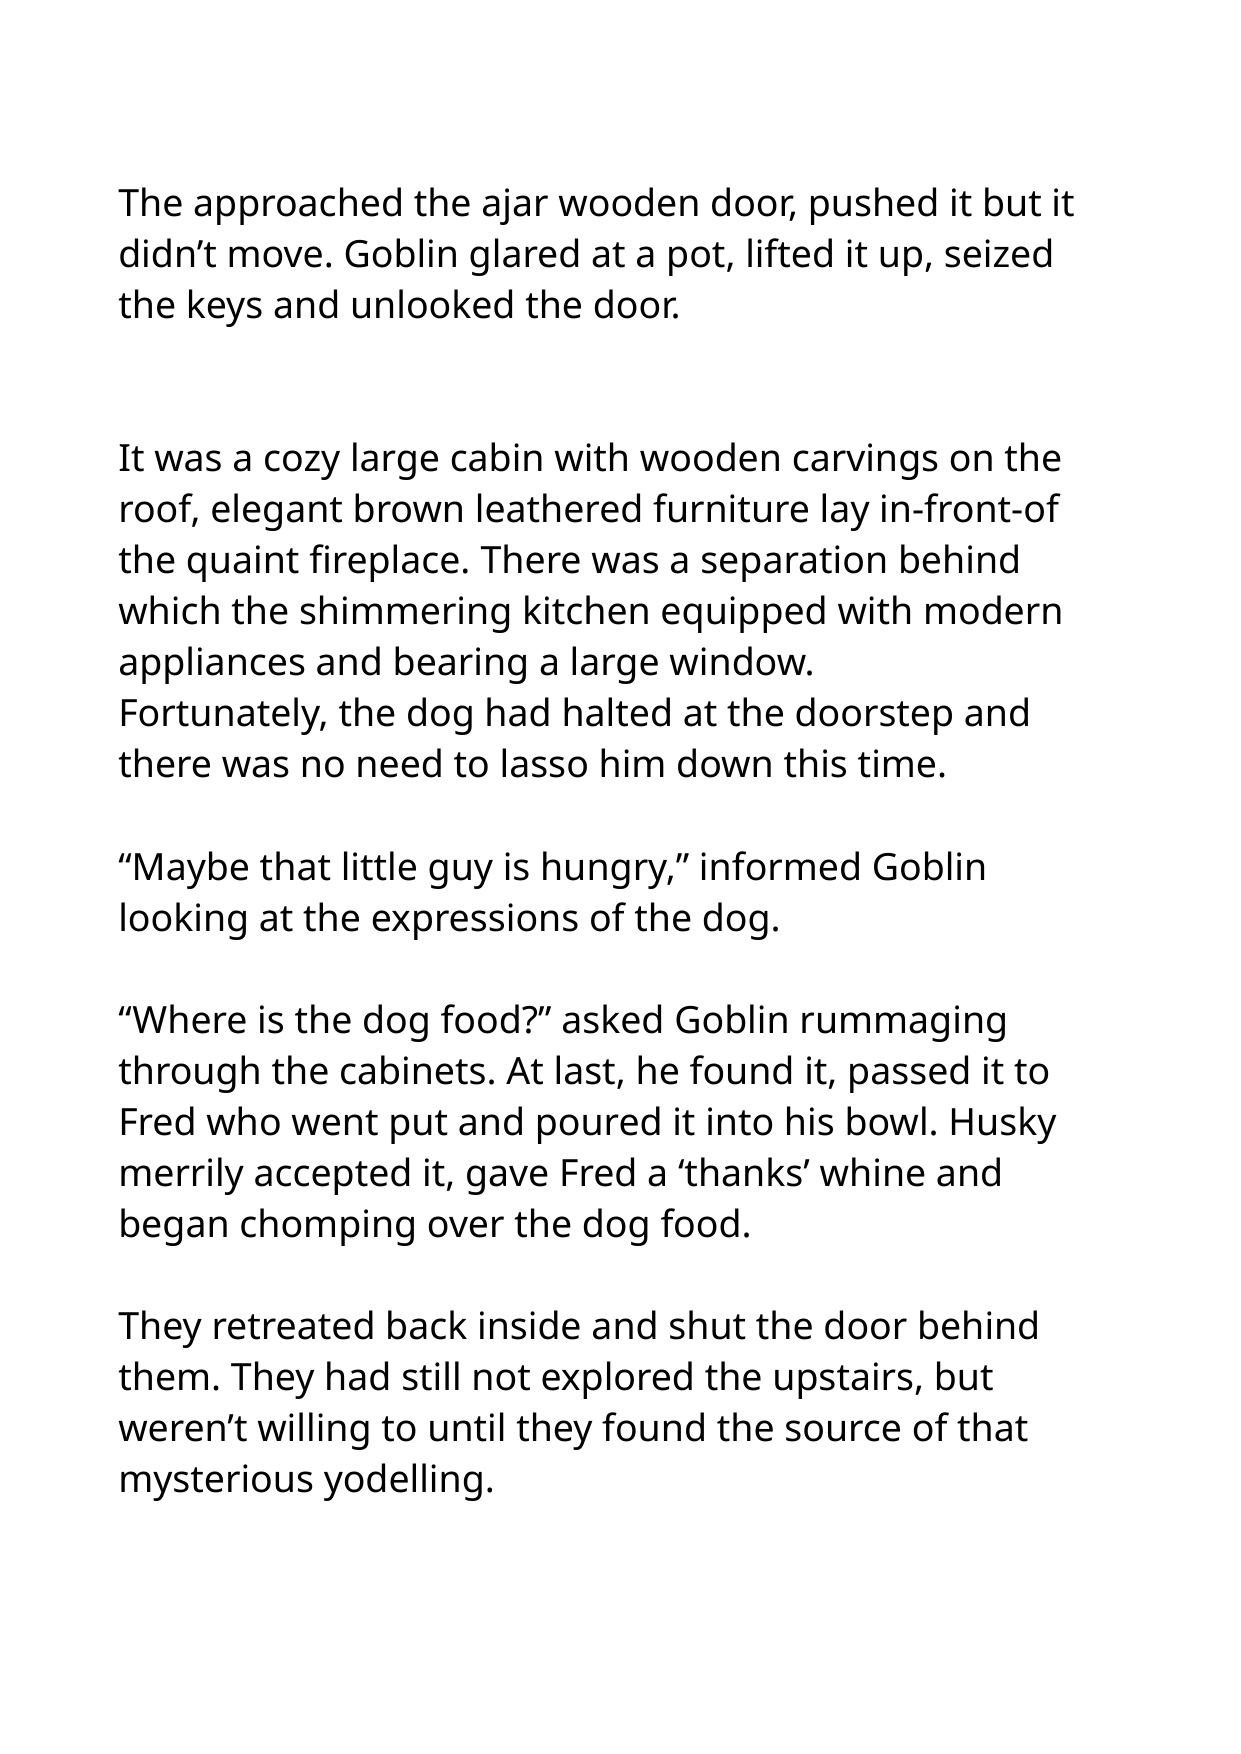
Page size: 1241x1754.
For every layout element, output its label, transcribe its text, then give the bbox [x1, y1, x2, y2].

text “Maybe that little guy is hungry,” informed Goblin looking at the expressions of the dog. [118, 840, 1122, 942]
text The approached the ajar wooden door, pushed it but it didn’t move. Goblin glared at a pot, lifted it up, seized the keys and unlooked the door. [118, 176, 1122, 329]
text “Where is the dog food?” asked Goblin rummaging through the cabinets. At last, he found it, passed it to Fred who went put and poured it into his bowl. Husky merrily accepted it, gave Fred a ‘thanks’ whine and began chomping over the dog food. [118, 993, 1122, 1248]
text Fortunately, the dog had halted at the doorstep and there was no need to lasso him down this time. [118, 687, 1122, 789]
text It was a cozy large cabin with wooden carvings on the roof, elegant brown leathered furniture lay in-front-of the quaint fireplace. There was a separation behind which the shimmering kitchen equipped with modern appliances and bearing a large window. [118, 432, 1122, 687]
text They retreated back inside and shut the door behind them. They had still not explored the upstairs, but weren’t willing to until they found the source of that mysterious yodelling. [118, 1299, 1122, 1503]
